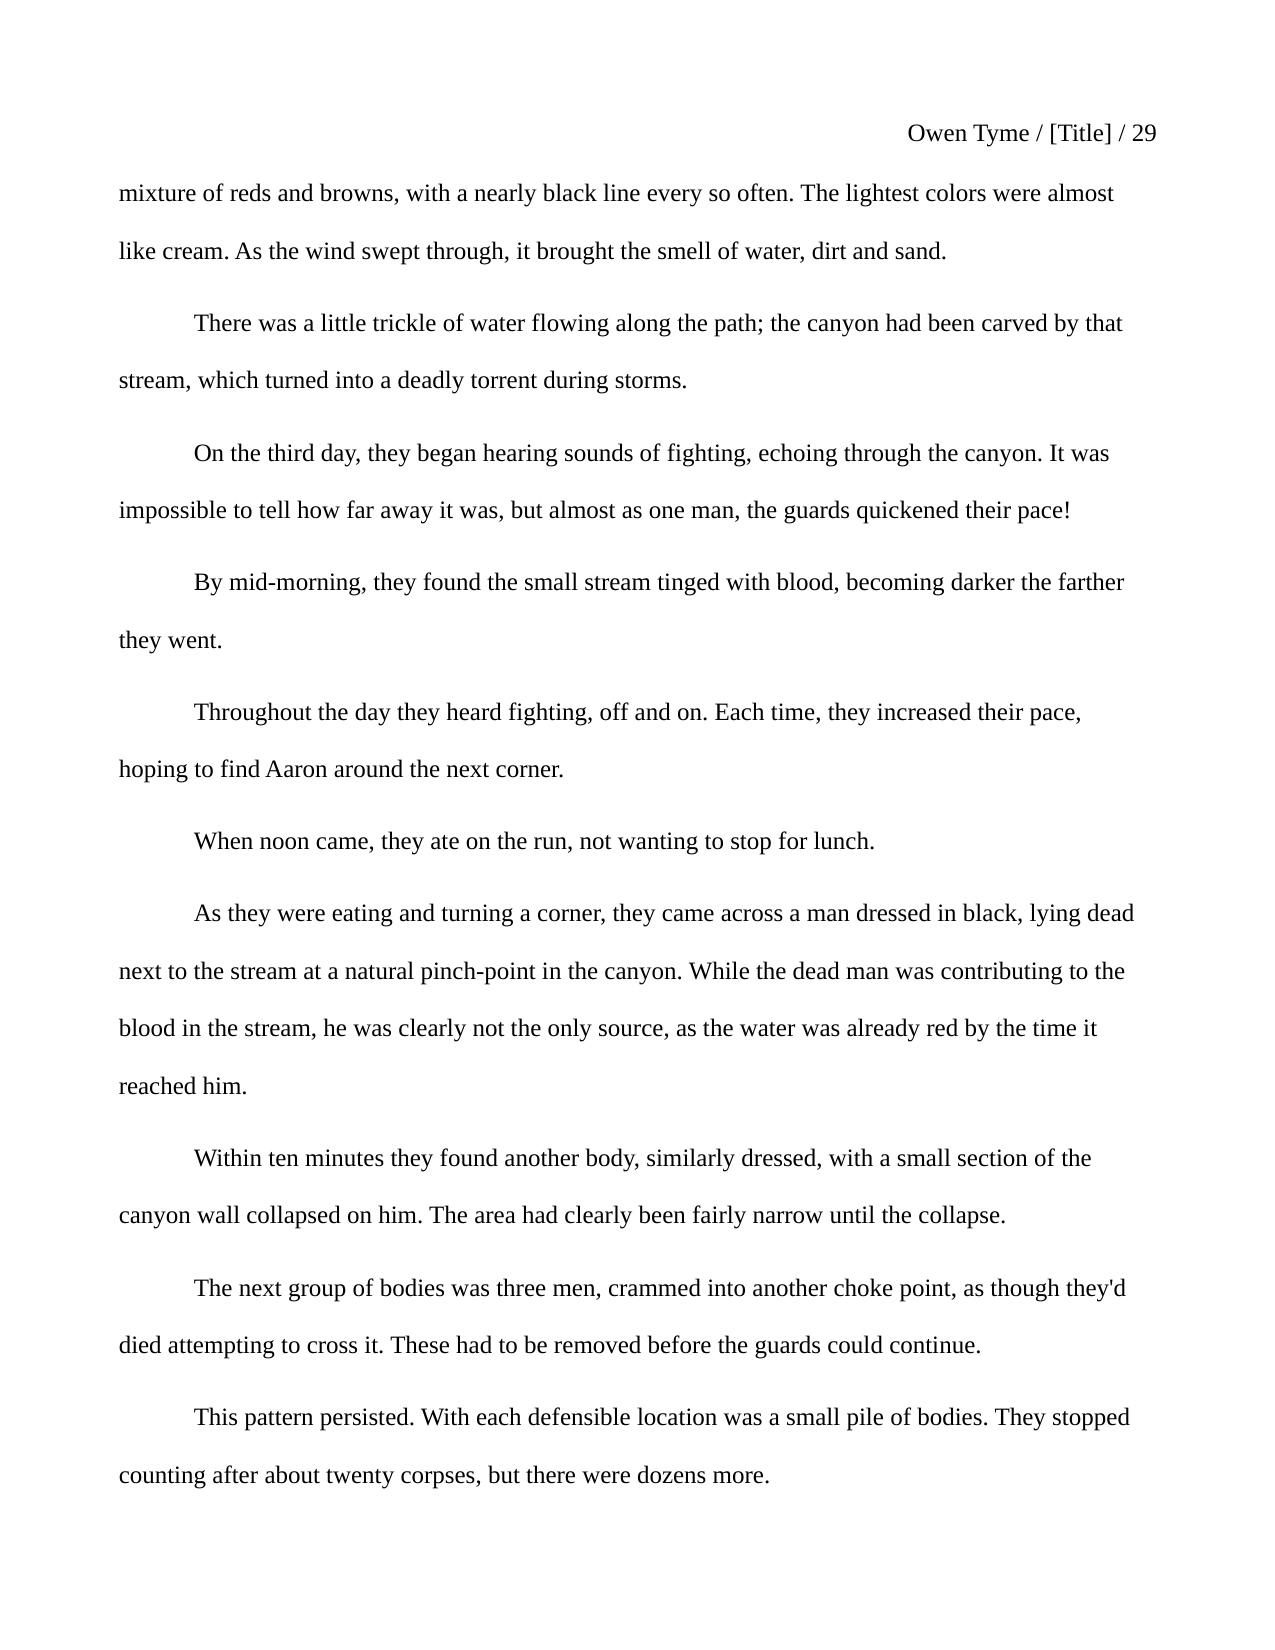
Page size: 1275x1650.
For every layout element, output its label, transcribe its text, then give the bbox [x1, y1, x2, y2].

text The next group of bodies was three men, crammed into another choke point, as though they'd died attempting to cross it. These had to be removed before the guards could continue. [118, 1273, 1156, 1359]
text There was a little trickle of water flowing along the path; the canyon had been carved by that stream, which turned into a deadly torrent during storms. [118, 308, 1156, 394]
text By mid-morning, they found the small stream tinged with blood, becoming darker the farther they went. [118, 567, 1156, 653]
text This pattern persisted. With each defensible location was a small pile of bodies. They stopped counting after about twenty corpses, but there were dozens more. [118, 1402, 1156, 1488]
text Throughout the day they heard fighting, off and on. Each time, they increased their pace, hoping to find Aaron around the next corner. [118, 697, 1156, 783]
text When noon came, they ate on the run, not wanting to stop for lunch. [118, 826, 1156, 855]
text Within ten minutes they found another body, similarly dressed, with a small section of the canyon wall collapsed on him. The area had clearly been fairly narrow until the collapse. [118, 1143, 1156, 1229]
text On the third day, they began hearing sounds of fighting, echoing through the canyon. It was impossible to tell how far away it was, but almost as one man, the guards quickened their pace! [118, 438, 1156, 524]
text mixture of reds and browns, with a nearly black line every so often. The lightest colors were almost like cream. As the wind swept through, it brought the smell of water, dirt and sand. [118, 178, 1156, 265]
text As they were eating and turning a corner, they came across a man dressed in black, lying dead next to the stream at a natural pinch-point in the canyon. While the dead man was contributing to the blood in the stream, he was clearly not the only source, as the water was already red by the time it reached him. [118, 898, 1156, 1100]
